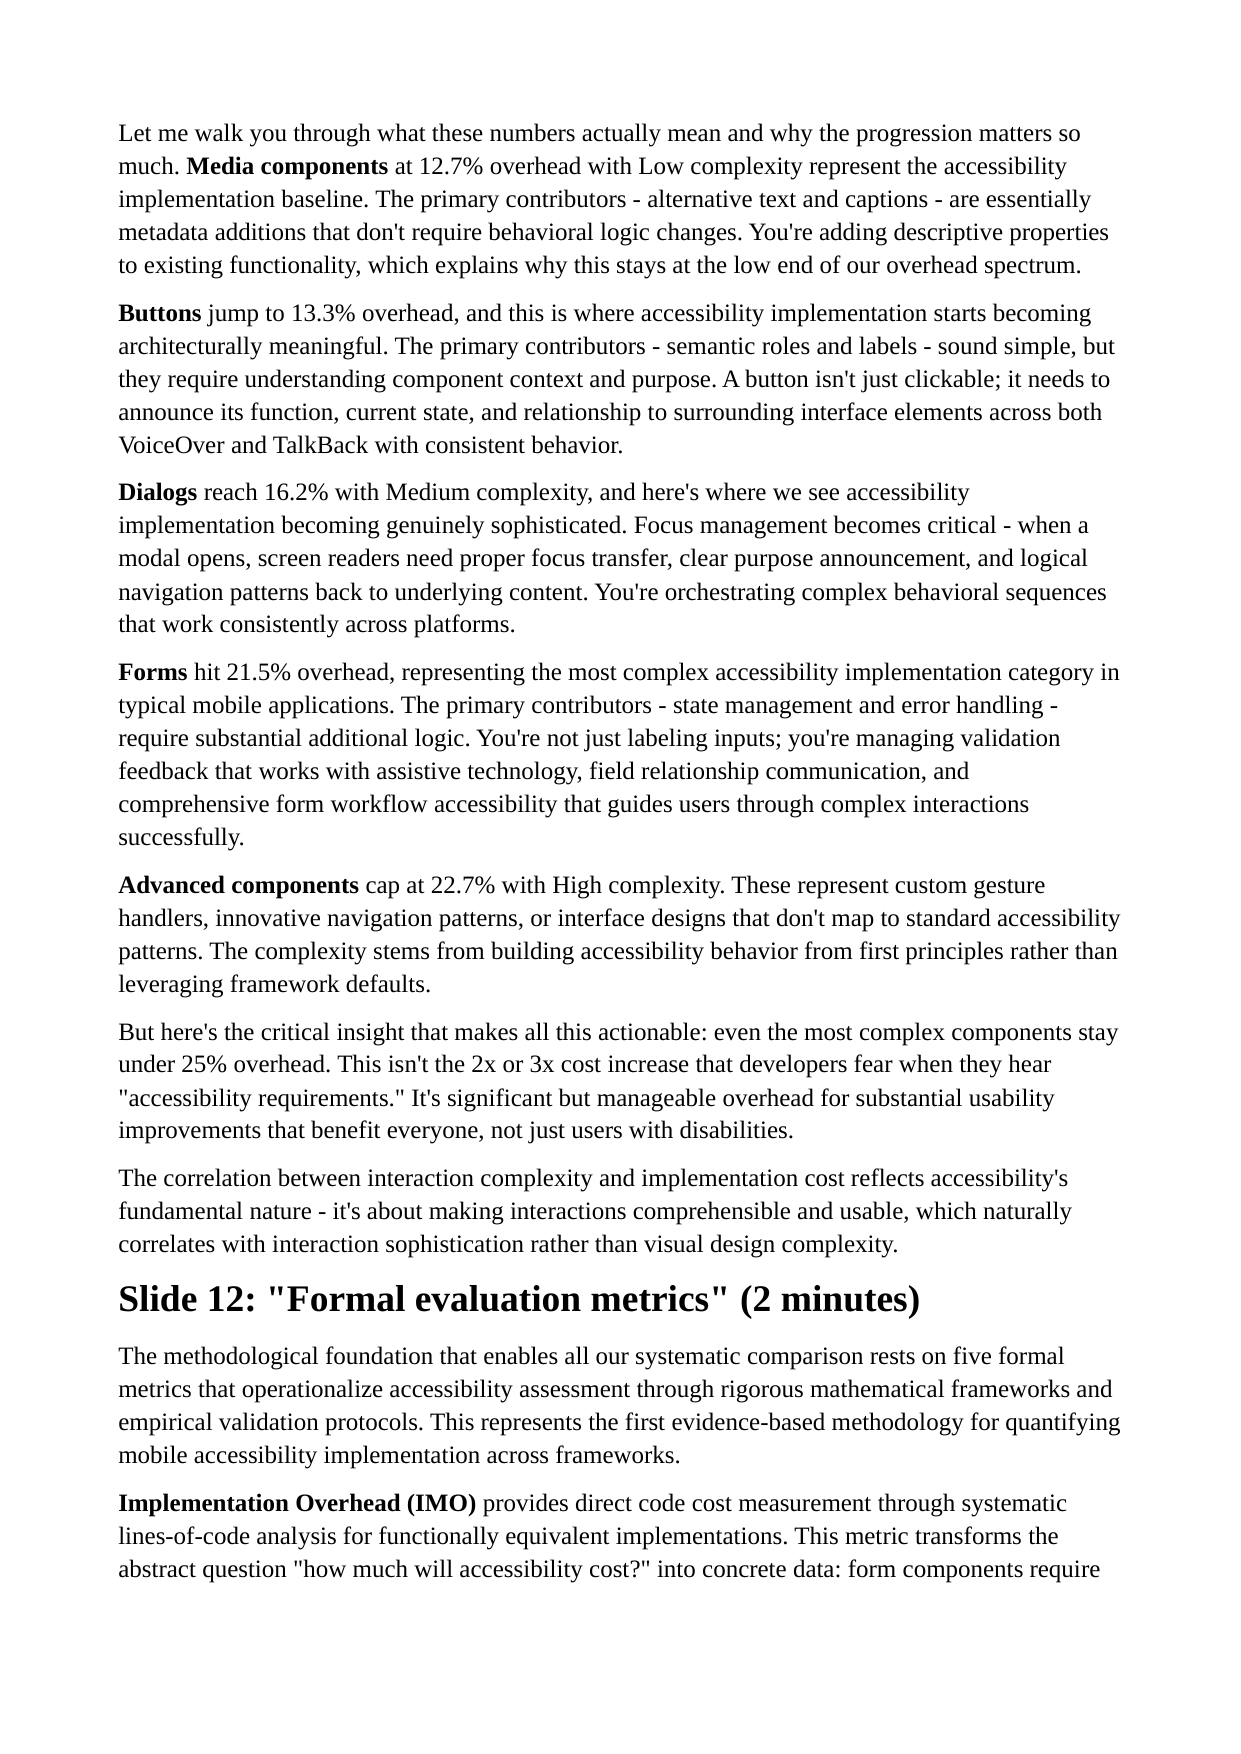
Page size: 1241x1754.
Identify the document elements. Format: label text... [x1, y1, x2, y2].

text Forms hit 21.5% overhead, representing the most complex accessibility implementation category in typical mobile applications. The primary contributors - state management and error handling - require substantial additional logic. You're not just labeling inputs; you're managing validation feedback that works with assistive technology, field relationship communication, and comprehensive form workflow accessibility that guides users through complex interactions successfully. [118, 657, 1122, 851]
text But here's the critical insight that makes all this actionable: even the most complex components stay under 25% overhead. This isn't the 2x or 3x cost increase that developers fear when they hear "accessibility requirements." It's significant but manageable overhead for substantial usability improvements that benefit everyone, not just users with disabilities. [118, 1017, 1122, 1144]
text The correlation between interaction complexity and implementation cost reflects accessibility's fundamental nature - it's about making interactions comprehensible and usable, which naturally correlates with interaction sophistication rather than visual design complexity. [118, 1163, 1122, 1258]
text Buttons jump to 13.3% overhead, and this is where accessibility implementation starts becoming architecturally meaningful. The primary contributors - semantic roles and labels - sound simple, but they require understanding component context and purpose. A button isn't just clickable; it needs to announce its function, current state, and relationship to surrounding interface elements across both VoiceOver and TalkBack with consistent behavior. [118, 298, 1122, 459]
subtitle Slide 12: "Formal evaluation metrics" (2 minutes) [118, 1277, 1122, 1320]
text Let me walk you through what these numbers actually mean and why the progression matters so much. Media components at 12.7% overhead with Low complexity represent the accessibility implementation baseline. The primary contributors - alternative text and captions - are essentially metadata additions that don't require behavioral logic changes. You're adding descriptive properties to existing functionality, which explains why this stays at the low end of our overhead spectrum. [118, 118, 1122, 279]
text Advanced components cap at 22.7% with High complexity. These represent custom gesture handlers, innovative navigation patterns, or interface designs that don't map to standard accessibility patterns. The complexity stems from building accessibility behavior from first principles rather than leveraging framework defaults. [118, 870, 1122, 998]
text Implementation Overhead (IMO) provides direct code cost measurement through systematic lines-of-code analysis for functionally equivalent implementations. This metric transforms the abstract question "how much will accessibility cost?" into concrete data: form components require [118, 1488, 1122, 1582]
text The methodological foundation that enables all our systematic comparison rests on five formal metrics that operationalize accessibility assessment through rigorous mathematical frameworks and empirical validation protocols. This represents the first evidence-based methodology for quantifying mobile accessibility implementation across frameworks. [118, 1341, 1122, 1469]
text Dialogs reach 16.2% with Medium complexity, and here's where we see accessibility implementation becoming genuinely sophisticated. Focus management becomes critical - when a modal opens, screen readers need proper focus transfer, clear purpose announcement, and logical navigation patterns back to underlying content. You're orchestrating complex behavioral sequences that work consistently across platforms. [118, 477, 1122, 638]
